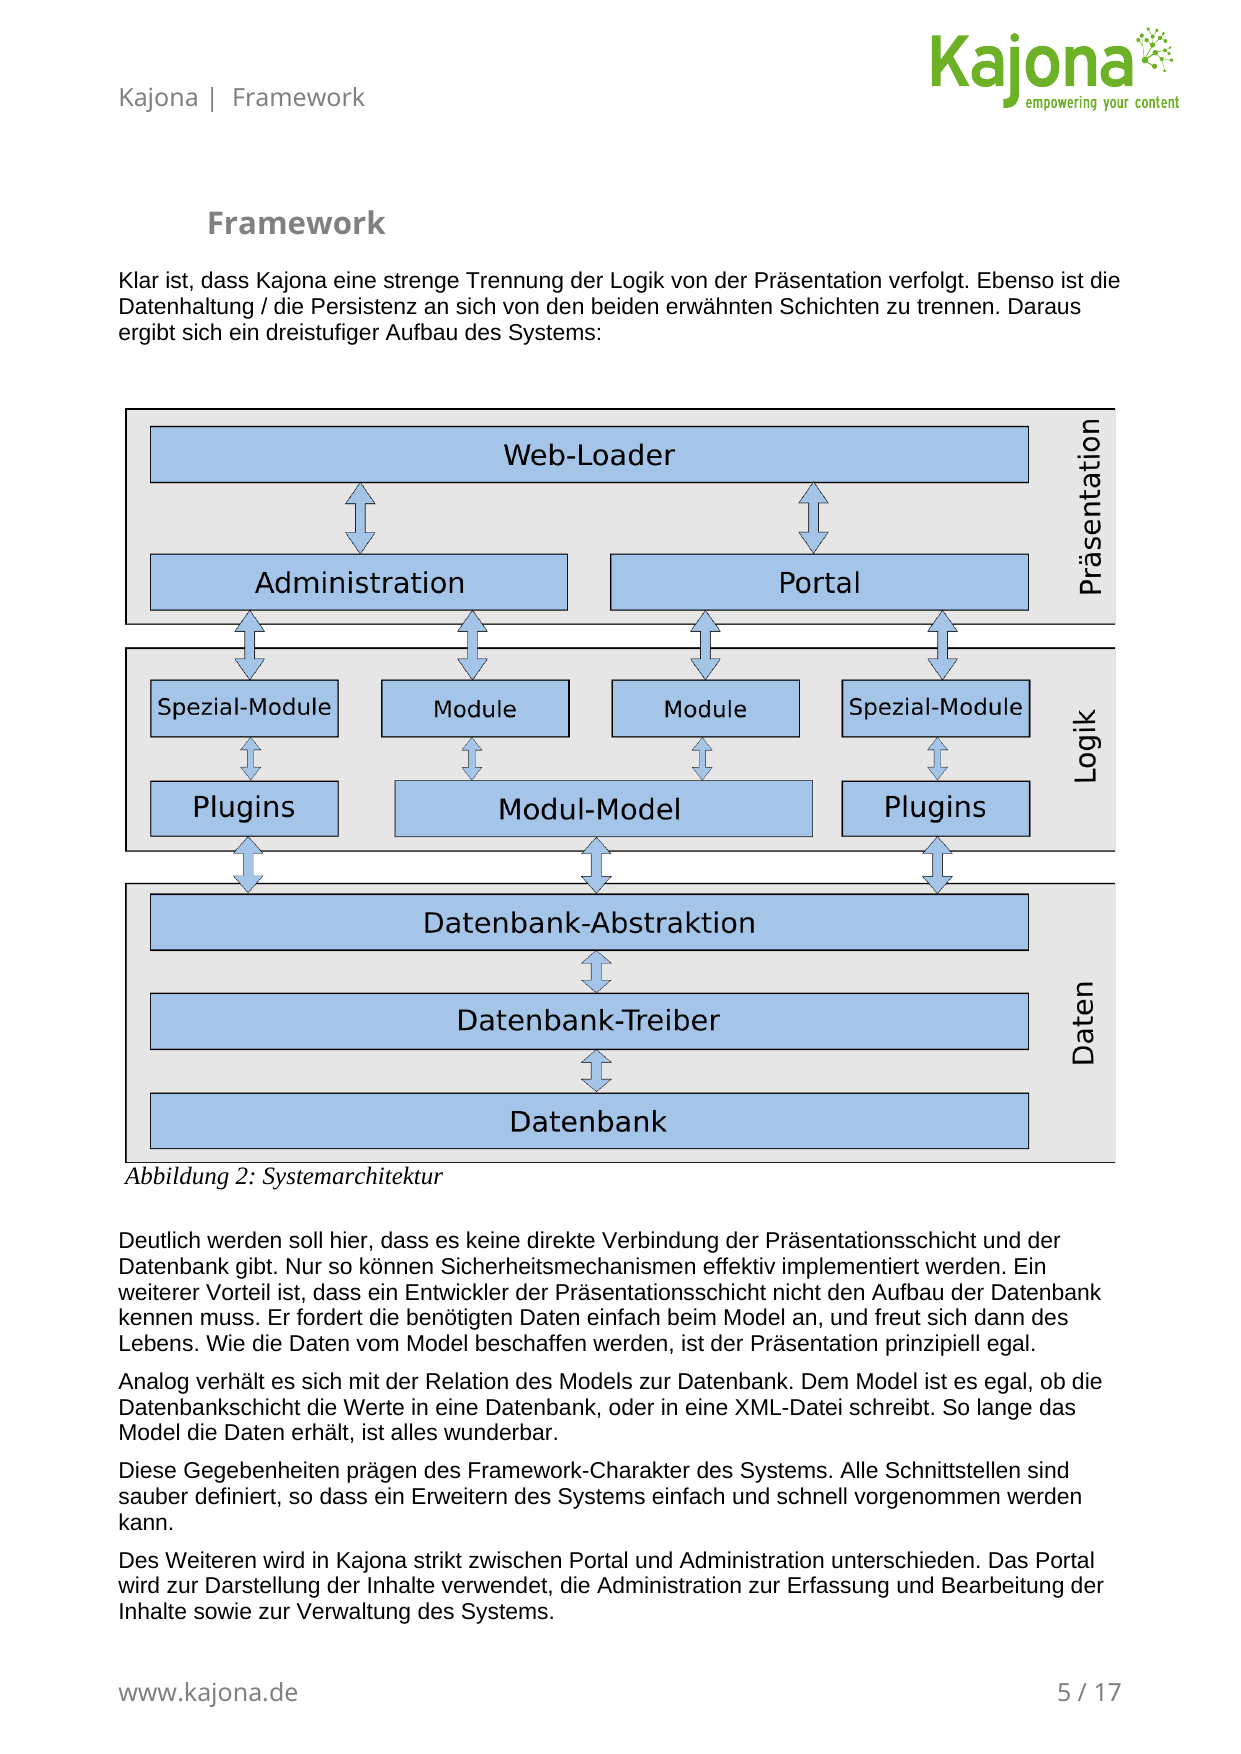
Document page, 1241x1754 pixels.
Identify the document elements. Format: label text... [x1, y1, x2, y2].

text Analog verhält es sich mit der Relation des Models zur Datenbank. Dem Model ist es egal, ob die Datenbankschicht die Werte in eine Datenbank, oder in eine XML-Datei schreibt. So lange das Model die Daten erhält, ist alles wunderbar. [118, 1369, 1122, 1446]
text Des Weiteren wird in Kajona strikt zwischen Portal und Administration unterschieden. Das Portal wird zur Darstellung der Inhalte verwendet, die Administration zur Erfassung und Bearbeitung der Inhalte sowie zur Verwaltung des Systems. [118, 1547, 1122, 1624]
subtitle Framework [118, 201, 1122, 244]
text Klar ist, dass Kajona eine strenge Trennung der Logik von der Präsentation verfolgt. Ebenso ist die Datenhaltung / die Persistenz an sich von den beiden erwähnten Schichten zu trennen. Daraus ergibt sich ein dreistufiger Aufbau des Systems: [118, 268, 1122, 345]
text Deutlich werden soll hier, dass es keine direkte Verbindung der Präsentationsschicht und der Datenbank gibt. Nur so können Sicherheitsmechanismen effektiv implementiert werden. Ein weiterer Vorteil ist, dass ein Entwickler der Präsentationsschicht nicht den Aufbau der Datenbank kennen muss. Er fordert die benötigten Daten einfach beim Model an, und freut sich dann des Lebens. Wie die Daten vom Model beschaffen werden, ist der Präsentation prinzipiell egal. [118, 1228, 1122, 1356]
picture [125, 408, 1116, 1163]
text Diese Gegebenheiten prägen des Framework-Charakter des Systems. Alle Schnittstellen sind sauber definiert, so dass ein Erweitern des Systems einfach und schnell vorgenommen werden kann. [118, 1458, 1122, 1535]
text Abbildung 2: Systemarchitektur [125, 1163, 1115, 1190]
